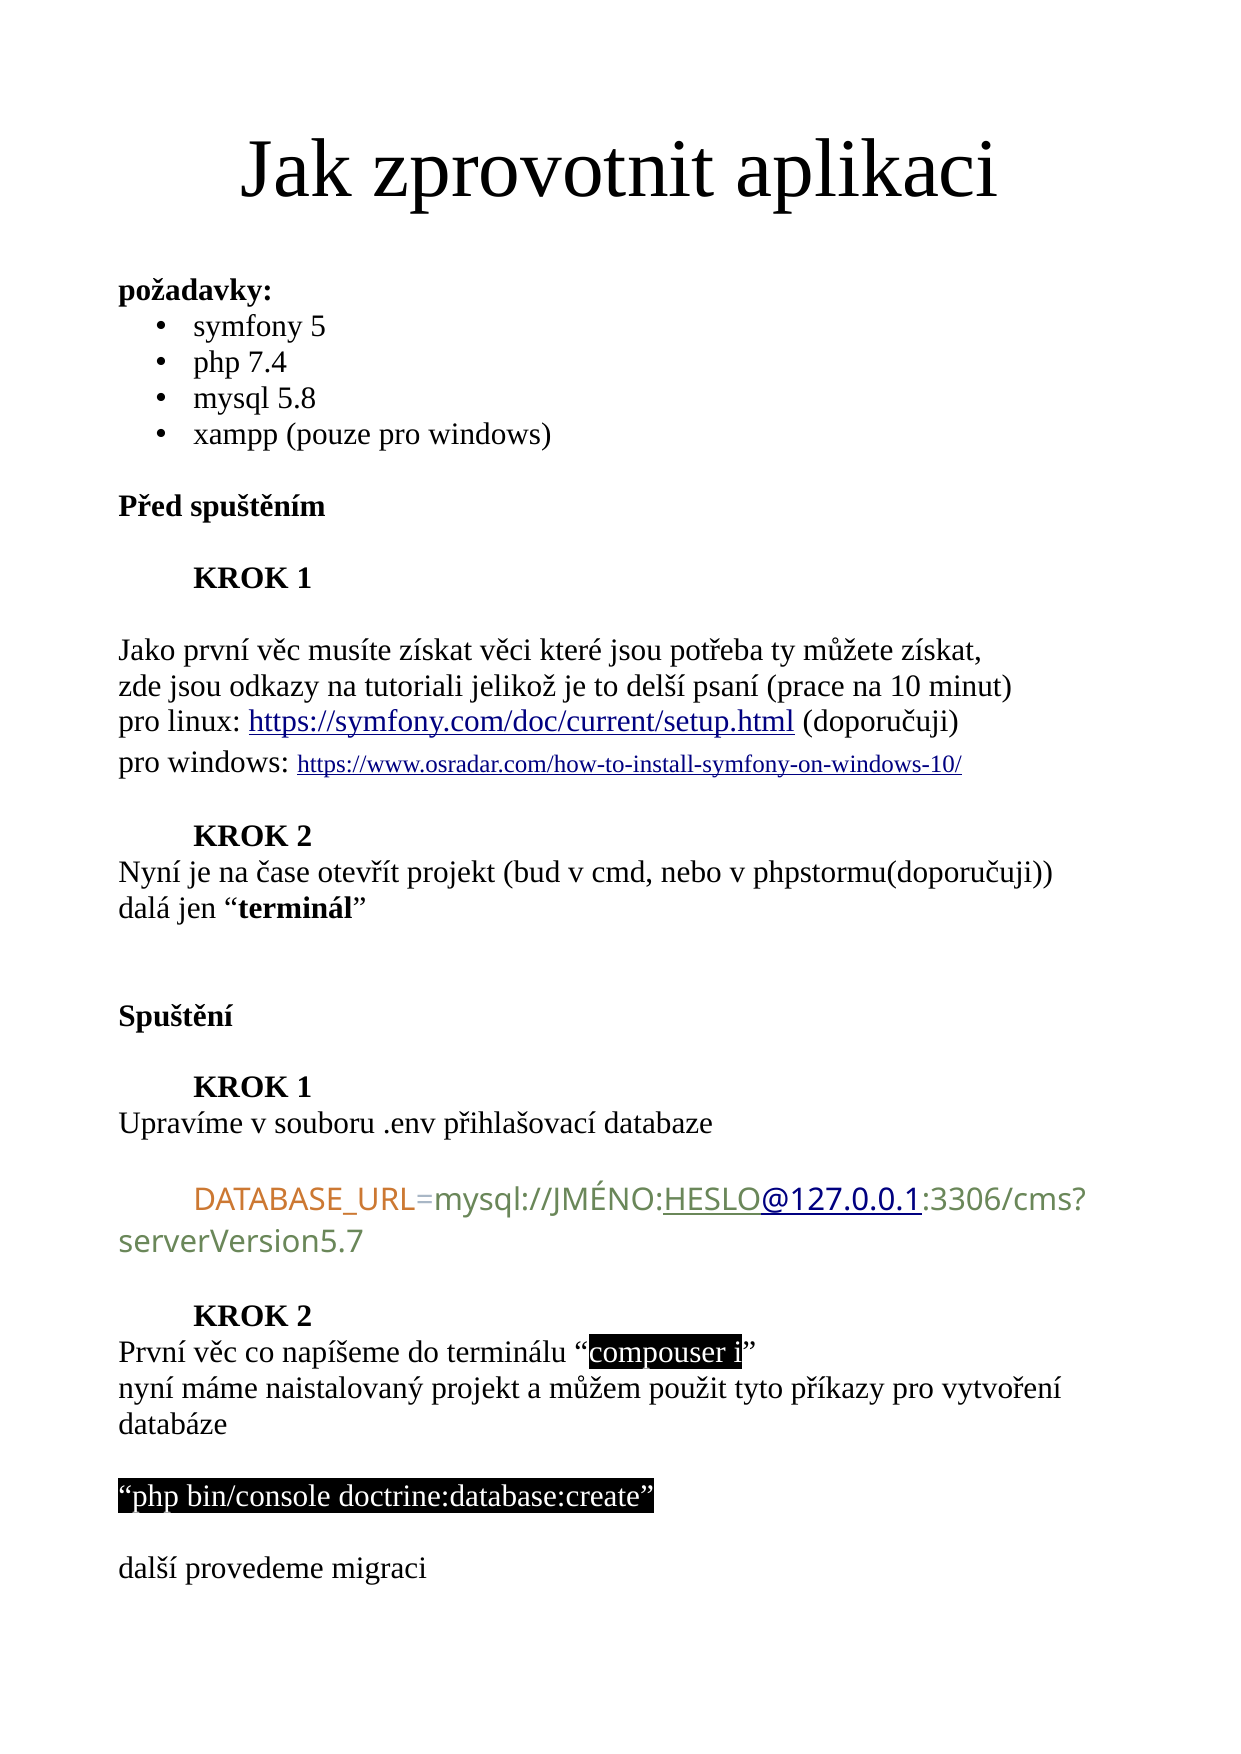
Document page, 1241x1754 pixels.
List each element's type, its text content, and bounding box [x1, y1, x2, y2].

text požadavky: [118, 271, 1122, 307]
text zde jsou odkazy na tutoriali jelikož je to delší psaní (prace na 10 minut) [118, 667, 1122, 703]
text Spuštění [118, 997, 1122, 1033]
text KROK 2 [118, 817, 1122, 853]
text nyní máme naistalovaný projekt a můžem použit tyto příkazy pro vytvoření databáze [118, 1369, 1122, 1441]
text DATABASE_URL=mysql://JMÉNO:HESLO@127.0.0.1:3306/cms?serverVersion5.7 [118, 1177, 1122, 1262]
list symfony 5 [156, 307, 1122, 343]
text Před spuštěním [118, 487, 1122, 523]
text Upravíme v souboru .env přihlašovací databaze [118, 1105, 1122, 1141]
text Jak zprovotnit aplikaci [118, 118, 1122, 214]
text “php bin/console doctrine:database:create” [118, 1477, 1122, 1513]
text KROK 1 [118, 1069, 1122, 1105]
text pro linux: https://symfony.com/doc/current/setup.html (doporučuji) [118, 703, 1122, 739]
text KROK 2 [118, 1298, 1122, 1334]
text pro windows: https://www.osradar.com/how-to-install-symfony-on-windows-10/ [118, 739, 1122, 781]
list php 7.4 [156, 343, 1122, 379]
text KROK 1 [118, 559, 1122, 595]
text další provedeme migraci [118, 1549, 1122, 1585]
text Nyní je na čase otevřít projekt (bud v cmd, nebo v phpstormu(doporučuji)) [118, 853, 1122, 889]
text dalá jen “terminál” [118, 889, 1122, 925]
text První věc co napíšeme do terminálu “compouser i” [118, 1334, 1122, 1369]
list mysql 5.8 [156, 379, 1122, 415]
text Jako první věc musíte získat věci které jsou potřeba ty můžete získat, [118, 631, 1122, 667]
list xampp (pouze pro windows) [156, 415, 1122, 451]
